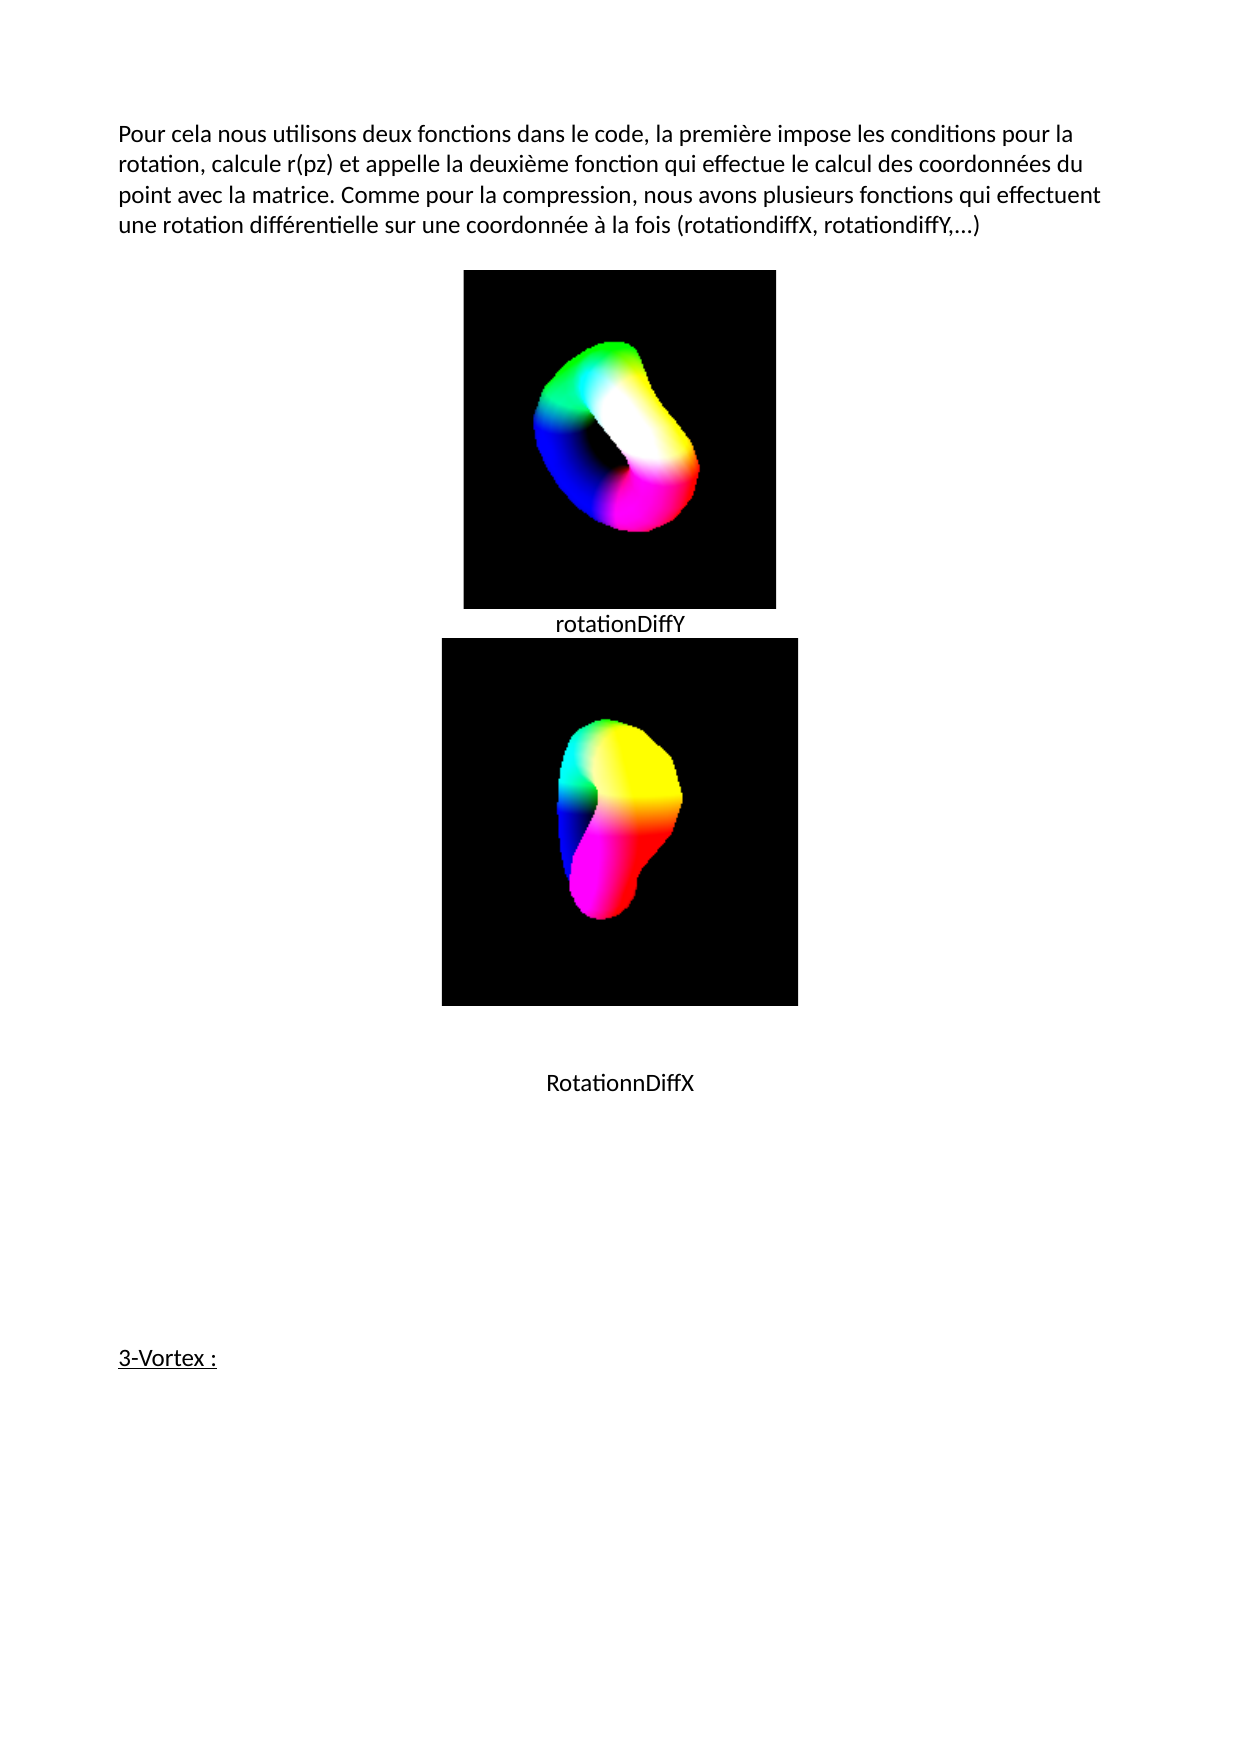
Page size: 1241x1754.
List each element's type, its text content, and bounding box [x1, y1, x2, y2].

text 3-Vortex : [118, 1342, 1122, 1372]
picture [463, 270, 777, 609]
picture [441, 638, 799, 1006]
text RotationnDiffX [118, 1067, 1122, 1097]
text Pour cela nous utilisons deux fonctions dans le code, la première impose les conditions pour la rotation, calcule r(pz) et appelle la deuxième fonction qui effectue le calcul des coordonnées du point avec la matrice. Comme pour la compression, nous avons plusieurs fonctions qui effectuent une rotation différentielle sur une coordonnée à la fois (rotationdiffX, rotationdiffY,...) [118, 118, 1122, 240]
text rotationDiffY [118, 271, 1122, 639]
